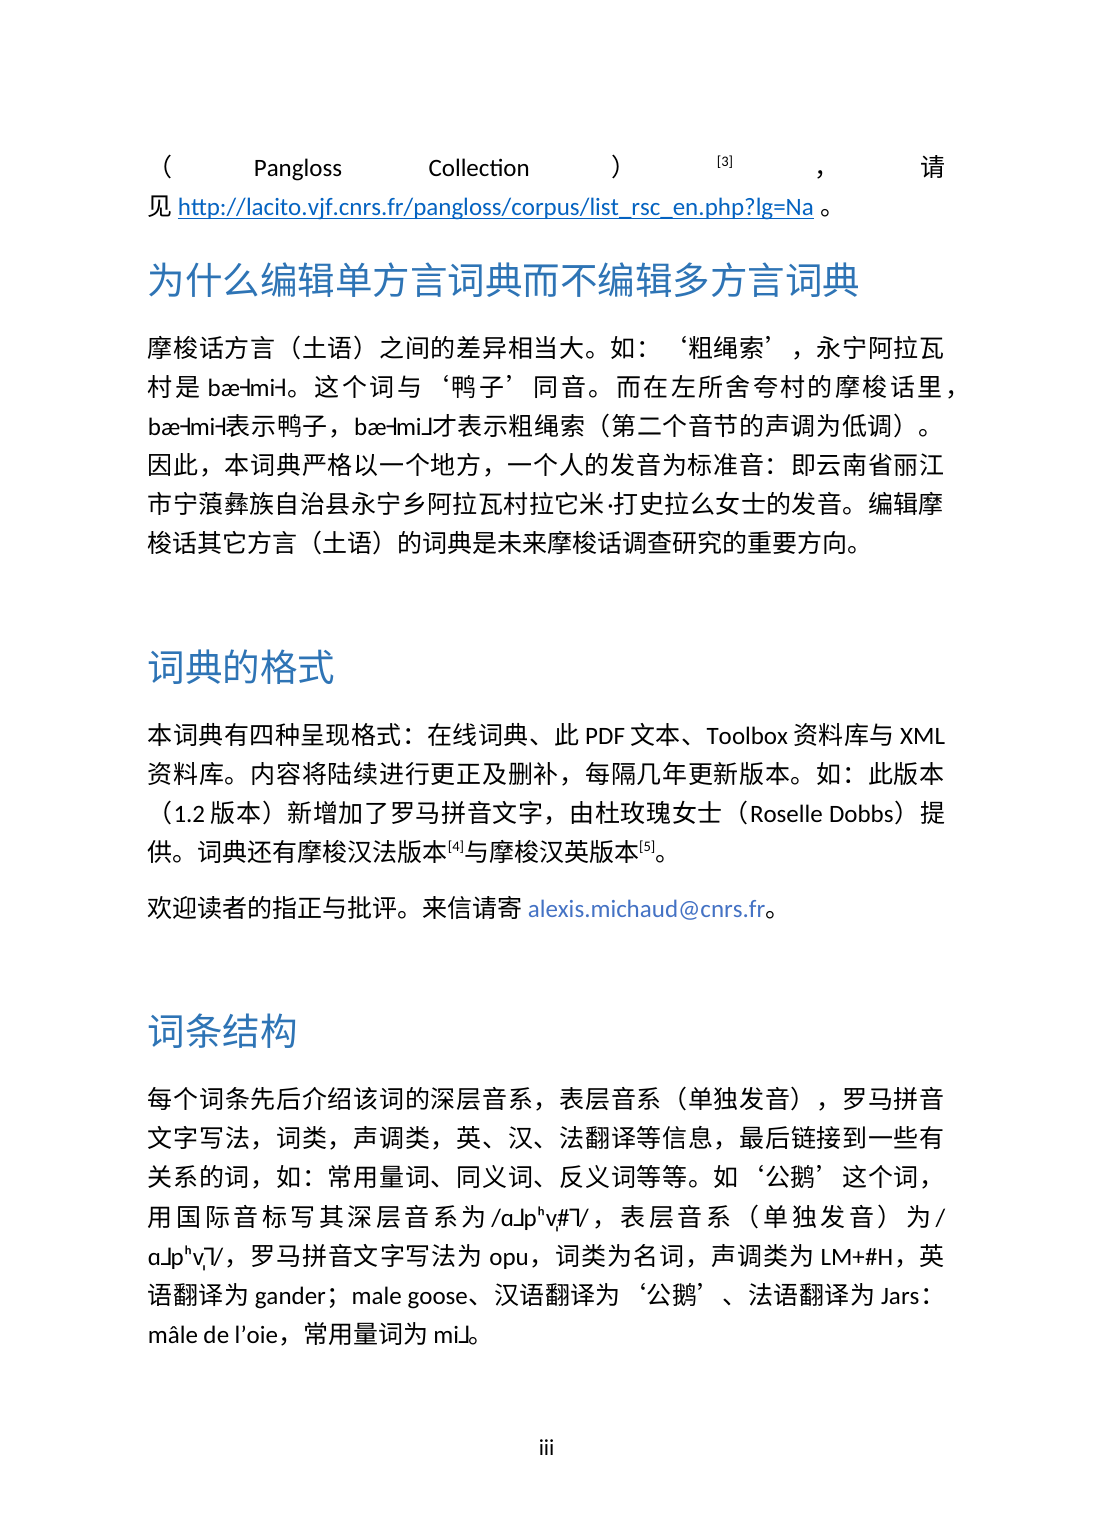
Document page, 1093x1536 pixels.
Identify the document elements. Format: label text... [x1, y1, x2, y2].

text （Pangloss Collection）[3]，请见http://lacito.vjf.cnrs.fr/pangloss/corpus/list_rsc_en.php?lg=Na 。 [148, 148, 945, 223]
text 欢迎读者的指正与批评。来信请寄alexis.michaud@cnrs.fr。 [148, 888, 945, 924]
subtitle 为什么编辑单方言词典而不编辑多方言词典 [148, 251, 945, 305]
text 摩梭话方言（土语）之间的差异相当大。如：‘粗绳索’，永宁阿拉瓦村是bæ˧mi˧。这个词与‘鸭子’同音。而在左所舍夸村的摩梭话里，bæ˧mi˧表示鸭子，bæ˧mi˩才表示粗绳索（第二个音节的声调为低调）。因此，本词典严格以一个地方，一个人的发音为标准音：即云南省丽江市宁蒗彝族自治县永宁乡阿拉瓦村拉它米·打史拉么女士的发音。编辑摩梭话其它方言（土语）的词典是未来摩梭话调查研究的重要方向。 [148, 329, 945, 560]
subtitle 词条结构 [148, 1002, 945, 1056]
text 本词典有四种呈现格式：在线词典、此PDF文本、Toolbox资料库与XML资料库。内容将陆续进行更正及删补，每隔几年更新版本。如：此版本（1.2版本）新增加了罗马拼音文字，由杜玫瑰女士（Roselle Dobbs）提供。词典还有摩梭汉法版本[4]与摩梭汉英版本[5]。 [148, 715, 945, 869]
subtitle 词典的格式 [148, 638, 945, 692]
text 每个词条先后介绍该词的深层音系，表层音系（单独发音），罗马拼音文字写法，词类，声调类，英、汉、法翻译等信息，最后链接到一些有关系的词，如：常用量词、同义词、反义词等等。如‘公鹅’这个词，用国际音标写其深层音系为/ɑ˩pʰv̩#˥/，表层音系（单独发音）为/ɑ˩pʰv̩˥/，罗马拼音文字写法为opu，词类为名词，声调类为LM+#H，英语翻译为gander；male goose、汉语翻译为‘公鹅’、法语翻译为Jars：mâle de l’oie，常用量词为mi˩。 [148, 1080, 945, 1350]
